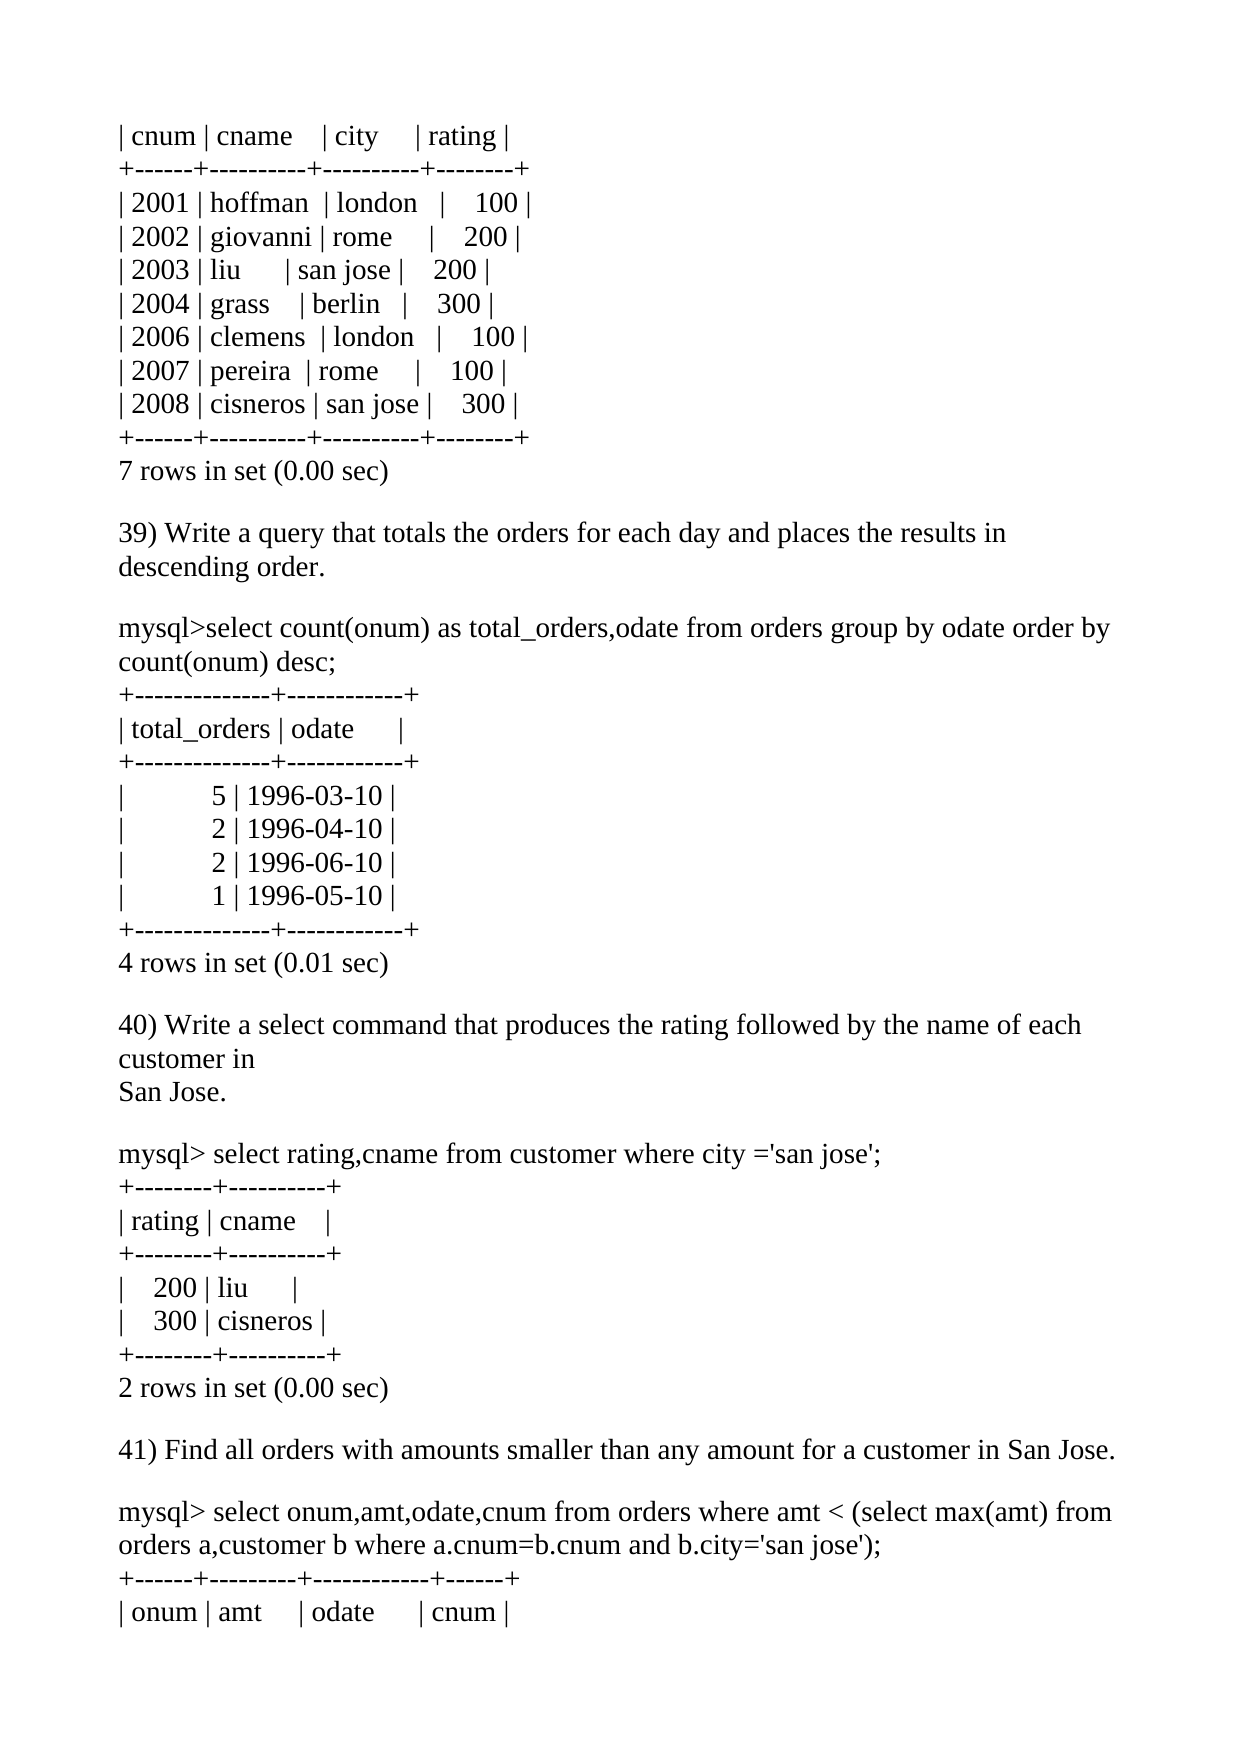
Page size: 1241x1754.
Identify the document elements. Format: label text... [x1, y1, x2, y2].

text | rating | cname | [118, 1203, 1122, 1236]
text | 2006 | clemens | london | 100 | [118, 319, 1122, 353]
text | 2008 | cisneros | san jose | 300 | [118, 386, 1122, 420]
text | 5 | 1996-03-10 | [118, 778, 1122, 811]
text San Jose. [118, 1074, 1122, 1108]
text | 1 | 1996-05-10 | [118, 878, 1122, 912]
text | 2007 | pereira | rome | 100 | [118, 353, 1122, 386]
text | 2002 | giovanni | rome | 200 | [118, 219, 1122, 252]
text 41) Find all orders with amounts smaller than any amount for a customer in San Jose. [118, 1432, 1122, 1466]
text +--------+----------+ [118, 1169, 1122, 1203]
text | 2004 | grass | berlin | 300 | [118, 286, 1122, 319]
text +------+---------+------------+------+ [118, 1561, 1122, 1594]
text +--------+----------+ [118, 1236, 1122, 1270]
text mysql> select rating,cname from customer where city ='san jose'; [118, 1136, 1122, 1169]
text | total_orders | odate | [118, 711, 1122, 744]
text | 300 | cisneros | [118, 1303, 1122, 1337]
text 7 rows in set (0.00 sec) [118, 453, 1122, 487]
text +--------------+------------+ [118, 744, 1122, 778]
text | 2001 | hoffman | london | 100 | [118, 185, 1122, 219]
text | 2 | 1996-06-10 | [118, 845, 1122, 878]
text | onum | amt | odate | cnum | [118, 1594, 1122, 1628]
text 2 rows in set (0.00 sec) [118, 1371, 1122, 1404]
text mysql>select count(onum) as total_orders,odate from orders group by odate order by count(onum) desc; [118, 610, 1122, 677]
text +------+----------+----------+--------+ [118, 420, 1122, 453]
text mysql> select onum,amt,odate,cnum from orders where amt < (select max(amt) from orders a,customer b where a.cnum=b.cnum and b.city='san jose'); [118, 1494, 1122, 1561]
text 4 rows in set (0.01 sec) [118, 946, 1122, 979]
text +------+----------+----------+--------+ [118, 152, 1122, 185]
text +--------------+------------+ [118, 677, 1122, 711]
text | 2 | 1996-04-10 | [118, 811, 1122, 845]
text | 200 | liu | [118, 1270, 1122, 1303]
text 40) Write a select command that produces the rating followed by the name of each customer in [118, 1007, 1122, 1074]
text +--------------+------------+ [118, 912, 1122, 946]
text 39) Write a query that totals the orders for each day and places the results in descending order. [118, 515, 1122, 582]
text | cnum | cname | city | rating | [118, 118, 1122, 152]
text | 2003 | liu | san jose | 200 | [118, 252, 1122, 286]
text +--------+----------+ [118, 1337, 1122, 1371]
